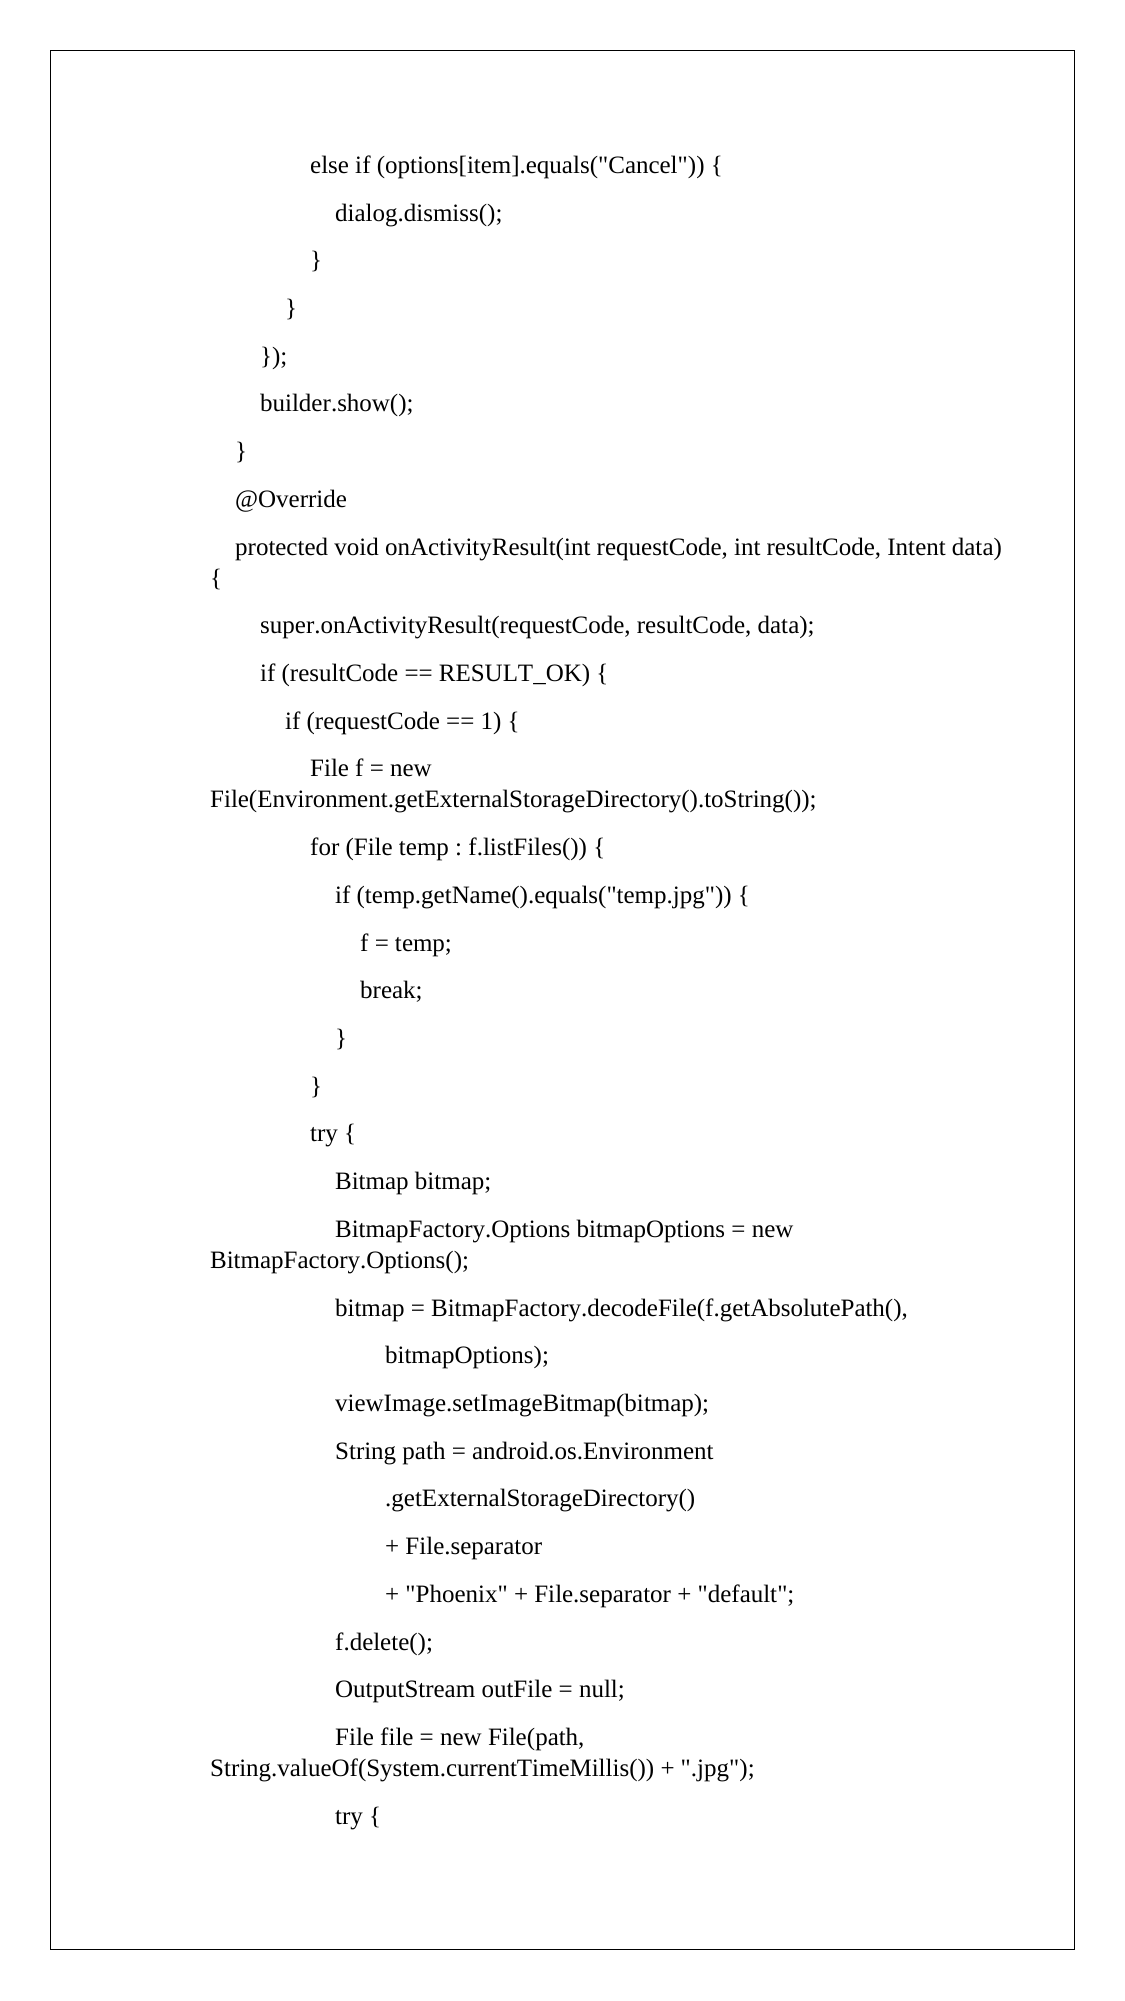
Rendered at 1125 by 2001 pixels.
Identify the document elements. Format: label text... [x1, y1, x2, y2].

text } [210, 1023, 1020, 1052]
text try { [210, 1801, 1020, 1829]
text File f = new File(Environment.getExternalStorageDirectory().toString()); [210, 753, 1020, 813]
text try { [210, 1118, 1020, 1147]
text if (requestCode == 1) { [210, 706, 1020, 734]
text + "Phoenix" + File.separator + "default"; [210, 1579, 1020, 1608]
text BitmapFactory.Options bitmapOptions = new BitmapFactory.Options(); [210, 1214, 1020, 1274]
text OutputStream outFile = null; [210, 1674, 1020, 1703]
text if (temp.getName().equals("temp.jpg")) { [210, 880, 1020, 909]
text builder.show(); [210, 388, 1020, 417]
text + File.separator [210, 1531, 1020, 1560]
text for (File temp : f.listFiles()) { [210, 832, 1020, 861]
text String path = android.os.Environment [210, 1436, 1020, 1464]
text bitmapOptions); [210, 1340, 1020, 1369]
text File file = new File(path, String.valueOf(System.currentTimeMillis()) + ".jpg"); [210, 1722, 1020, 1782]
text .getExternalStorageDirectory() [210, 1483, 1020, 1512]
text f = temp; [210, 928, 1020, 956]
text } [210, 293, 1020, 322]
text bitmap = BitmapFactory.decodeFile(f.getAbsolutePath(), [210, 1293, 1020, 1321]
text } [210, 436, 1020, 465]
text super.onActivityResult(requestCode, resultCode, data); [210, 610, 1020, 639]
text } [210, 245, 1020, 274]
text Bitmap bitmap; [210, 1166, 1020, 1195]
text }); [210, 341, 1020, 369]
text if (resultCode == RESULT_OK) { [210, 658, 1020, 687]
text else if (options[item].equals("Cancel")) { [210, 150, 1020, 179]
text protected void onActivityResult(int requestCode, int resultCode, Intent data) { [210, 532, 1020, 591]
text break; [210, 975, 1020, 1004]
text dialog.dismiss(); [210, 198, 1020, 226]
text viewImage.setImageBitmap(bitmap); [210, 1388, 1020, 1417]
text f.delete(); [210, 1627, 1020, 1655]
text } [210, 1071, 1020, 1099]
text @Override [210, 484, 1020, 513]
